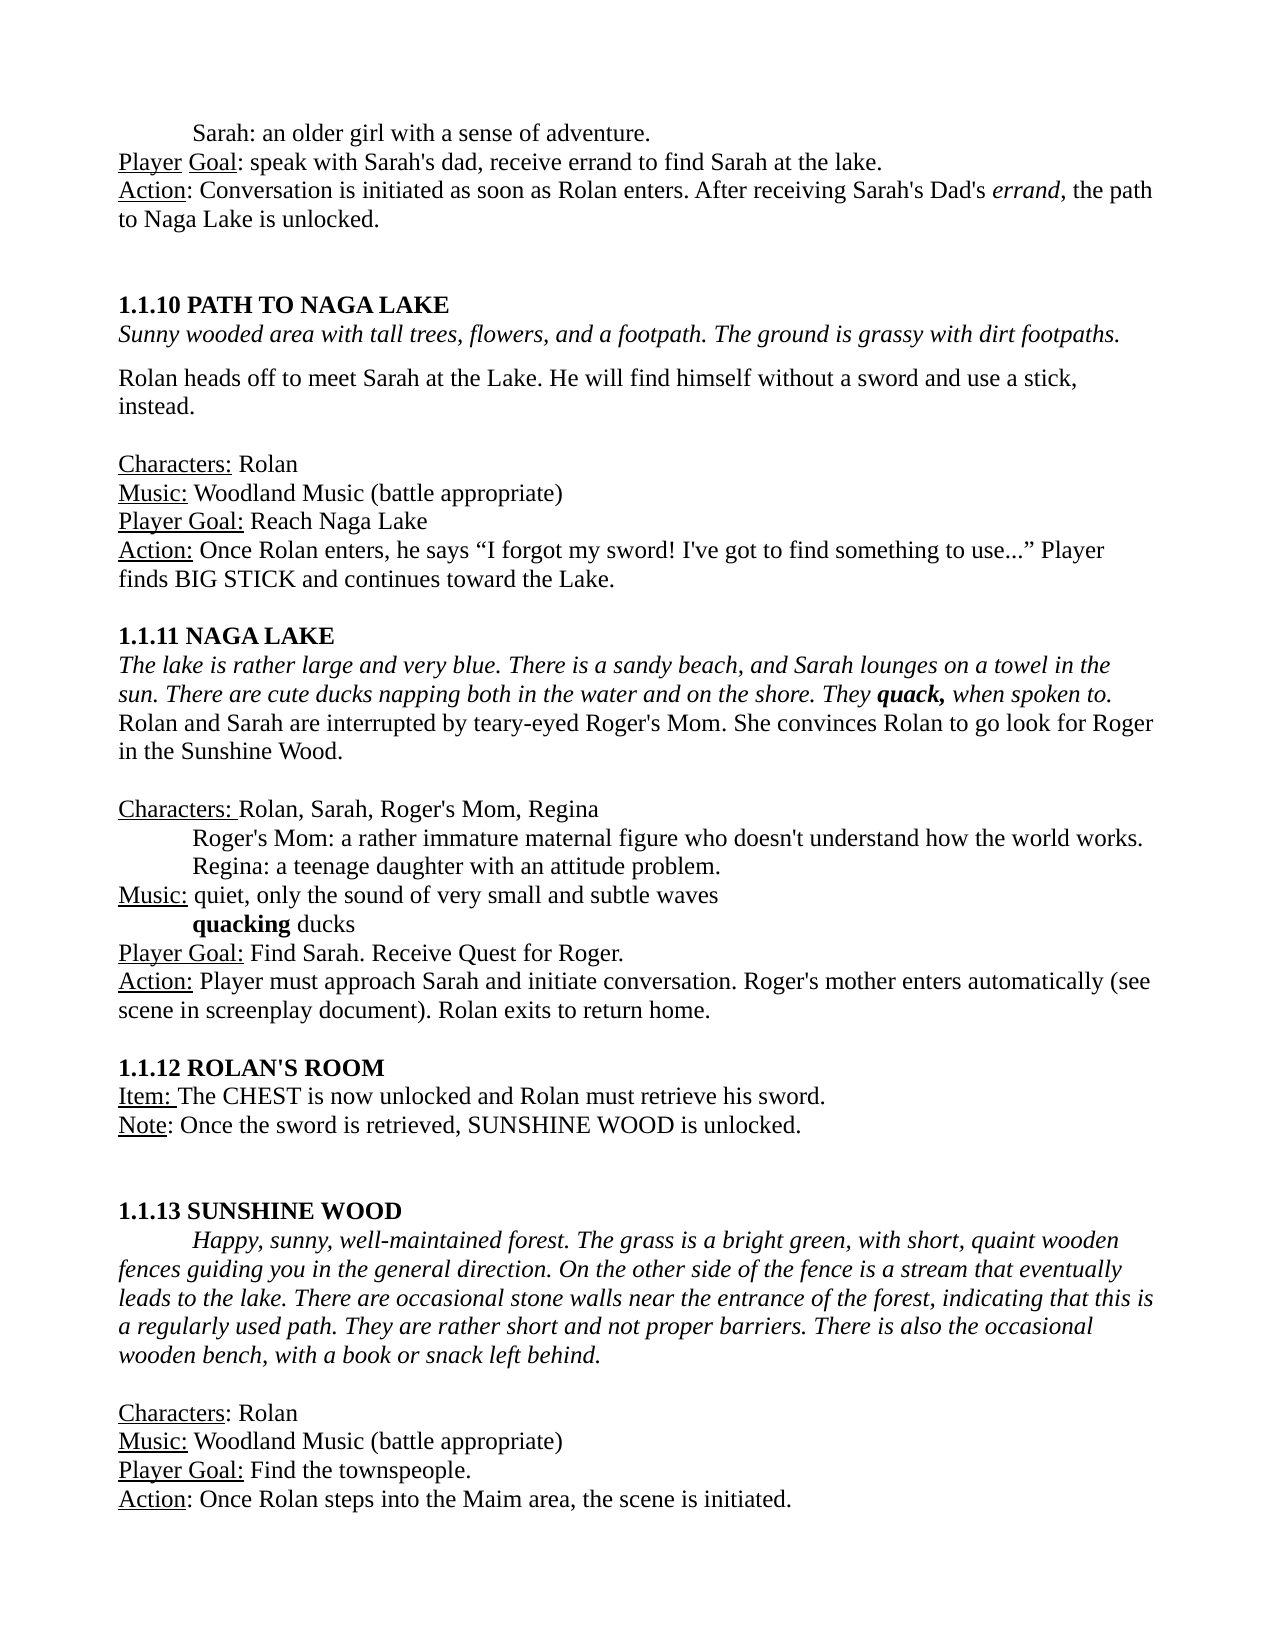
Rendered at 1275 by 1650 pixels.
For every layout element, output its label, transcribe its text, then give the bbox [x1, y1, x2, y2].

text Rolan heads off to meet Sarah at the Lake. He will find himself without a sword and use a stick, instead. [118, 363, 1157, 420]
text Action: Once Rolan enters, he says “I forgot my sword! I've got to find something to use...” Player finds BIG STICK and continues toward the Lake. [118, 535, 1157, 593]
text Music: Woodland Music (battle appropriate) [118, 1426, 1157, 1455]
text Action: Player must approach Sarah and initiate conversation. Roger's mother enters automatically (see scene in screenplay document). Rolan exits to return home. [118, 966, 1157, 1024]
text Player Goal: speak with Sarah's dad, receive errand to find Sarah at the lake. [118, 147, 1157, 176]
text 1.1.13 SUNSHINE WOOD [118, 1196, 1157, 1225]
text Characters: Rolan [118, 449, 1157, 478]
text Happy, sunny, well-maintained forest. The grass is a bright green, with short, quaint wooden fences guiding you in the general direction. On the other side of the fence is a stream that eventually leads to the lake. There are occasional stone walls near the entrance of the forest, indicating that this is a regularly used path. They are rather short and not proper barriers. There is also the occasional wooden bench, with a book or snack left behind. [118, 1225, 1157, 1369]
text 1.1.10 PATH TO NAGA LAKE [118, 291, 1157, 319]
text Characters: Rolan [118, 1398, 1157, 1426]
text Music: Woodland Music (battle appropriate) [118, 478, 1157, 506]
text Player Goal: Find the townspeople. [118, 1455, 1157, 1484]
text Roger's Mom: a rather immature maternal figure who doesn't understand how the world works. [118, 823, 1157, 851]
text Regina: a teenage daughter with an attitude problem. [118, 851, 1157, 880]
text Player Goal: Find Sarah. Receive Quest for Roger. [118, 938, 1157, 966]
text Sarah: an older girl with a sense of adventure. [118, 118, 1157, 147]
text The lake is rather large and very blue. There is a sandy beach, and Sarah lounges on a towel in the sun. There are cute ducks napping both in the water and on the shore. They quack, when spoken to. Rolan and Sarah are interrupted by teary-eyed Roger's Mom. She convinces Rolan to go look for Roger in the Sunshine Wood. [118, 650, 1157, 765]
text Player Goal: Reach Naga Lake [118, 506, 1157, 535]
text Characters: Rolan, Sarah, Roger's Mom, Regina [118, 794, 1157, 823]
text Action: Once Rolan steps into the Maim area, the scene is initiated. [118, 1484, 1157, 1513]
text 1.1.11 NAGA LAKE [118, 621, 1157, 650]
text 1.1.12 ROLAN'S ROOM [118, 1053, 1157, 1081]
text Sunny wooded area with tall trees, flowers, and a footpath. The ground is grassy with dirt footpaths. [118, 319, 1157, 348]
text Note: Once the sword is retrieved, SUNSHINE WOOD is unlocked. [118, 1110, 1157, 1139]
text quacking ducks [118, 909, 1157, 938]
text Music: quiet, only the sound of very small and subtle waves [118, 880, 1157, 909]
text Action: Conversation is initiated as soon as Rolan enters. After receiving Sarah's Dad's errand, the path to Naga Lake is unlocked. [118, 176, 1157, 233]
text Item: The CHEST is now unlocked and Rolan must retrieve his sword. [118, 1081, 1157, 1110]
